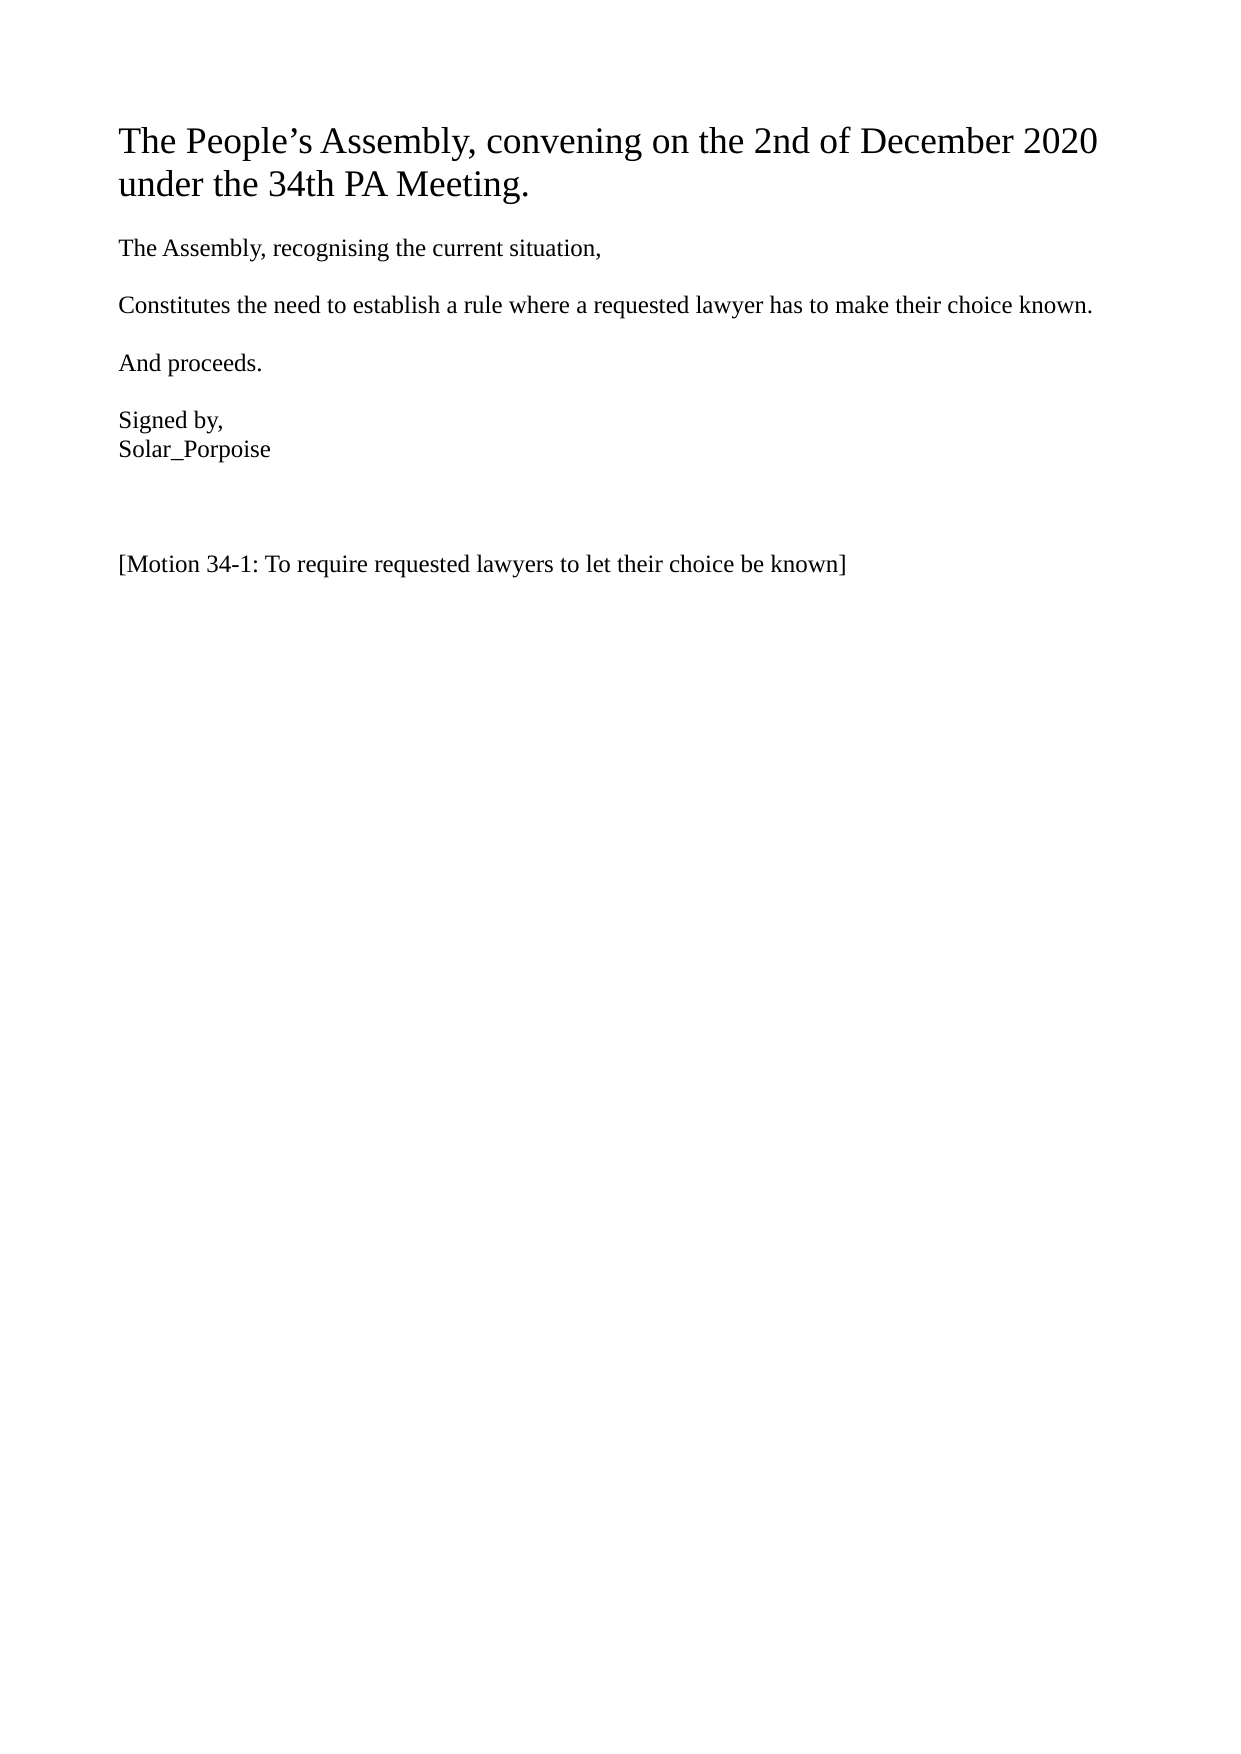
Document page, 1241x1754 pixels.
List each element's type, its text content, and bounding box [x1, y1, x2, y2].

text The People’s Assembly, convening on the 2nd of December 2020 under the 34th PA Meeting. [118, 118, 1122, 204]
text The Assembly, recognising the current situation, [118, 233, 1122, 262]
text [Motion 34-1: To require requested lawyers to let their choice be known] [118, 549, 1122, 578]
text Constitutes the need to establish a rule where a requested lawyer has to make their choice known. [118, 291, 1122, 319]
text And proceeds. [118, 348, 1122, 377]
text Solar_Porpoise [118, 434, 1122, 463]
text Signed by, [118, 406, 1122, 434]
